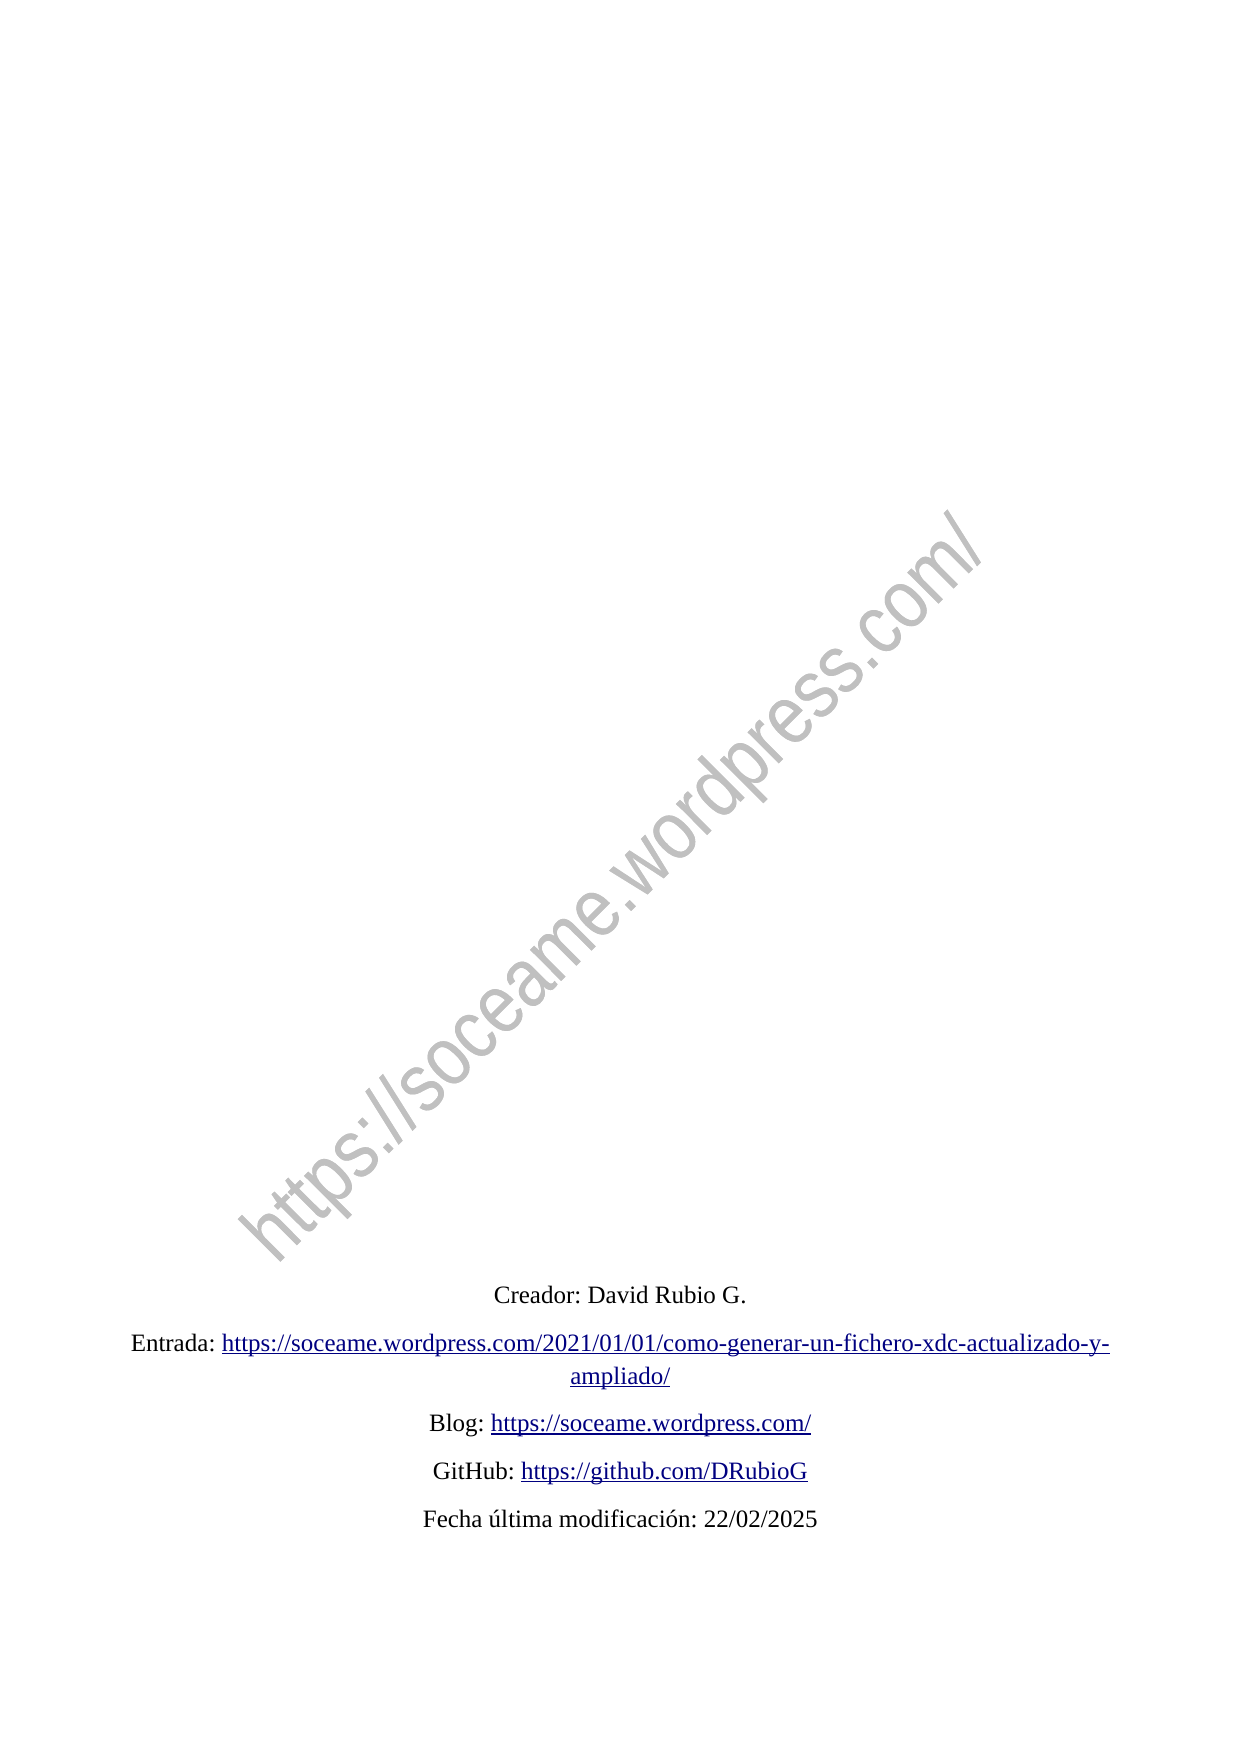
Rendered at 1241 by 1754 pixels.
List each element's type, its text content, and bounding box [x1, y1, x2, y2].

text GitHub: https://github.com/DRubioG [118, 1456, 1122, 1485]
text Entrada: https://soceame.wordpress.com/2021/01/01/como-generar-un-fichero-xdc-actualizado-y-ampliado/ [118, 1328, 1122, 1389]
text Creador: David Rubio G. [118, 1280, 1122, 1309]
text Fecha última modificación: 22/02/2025 [118, 1504, 1122, 1532]
text Blog: https://soceame.wordpress.com/ [118, 1408, 1122, 1437]
